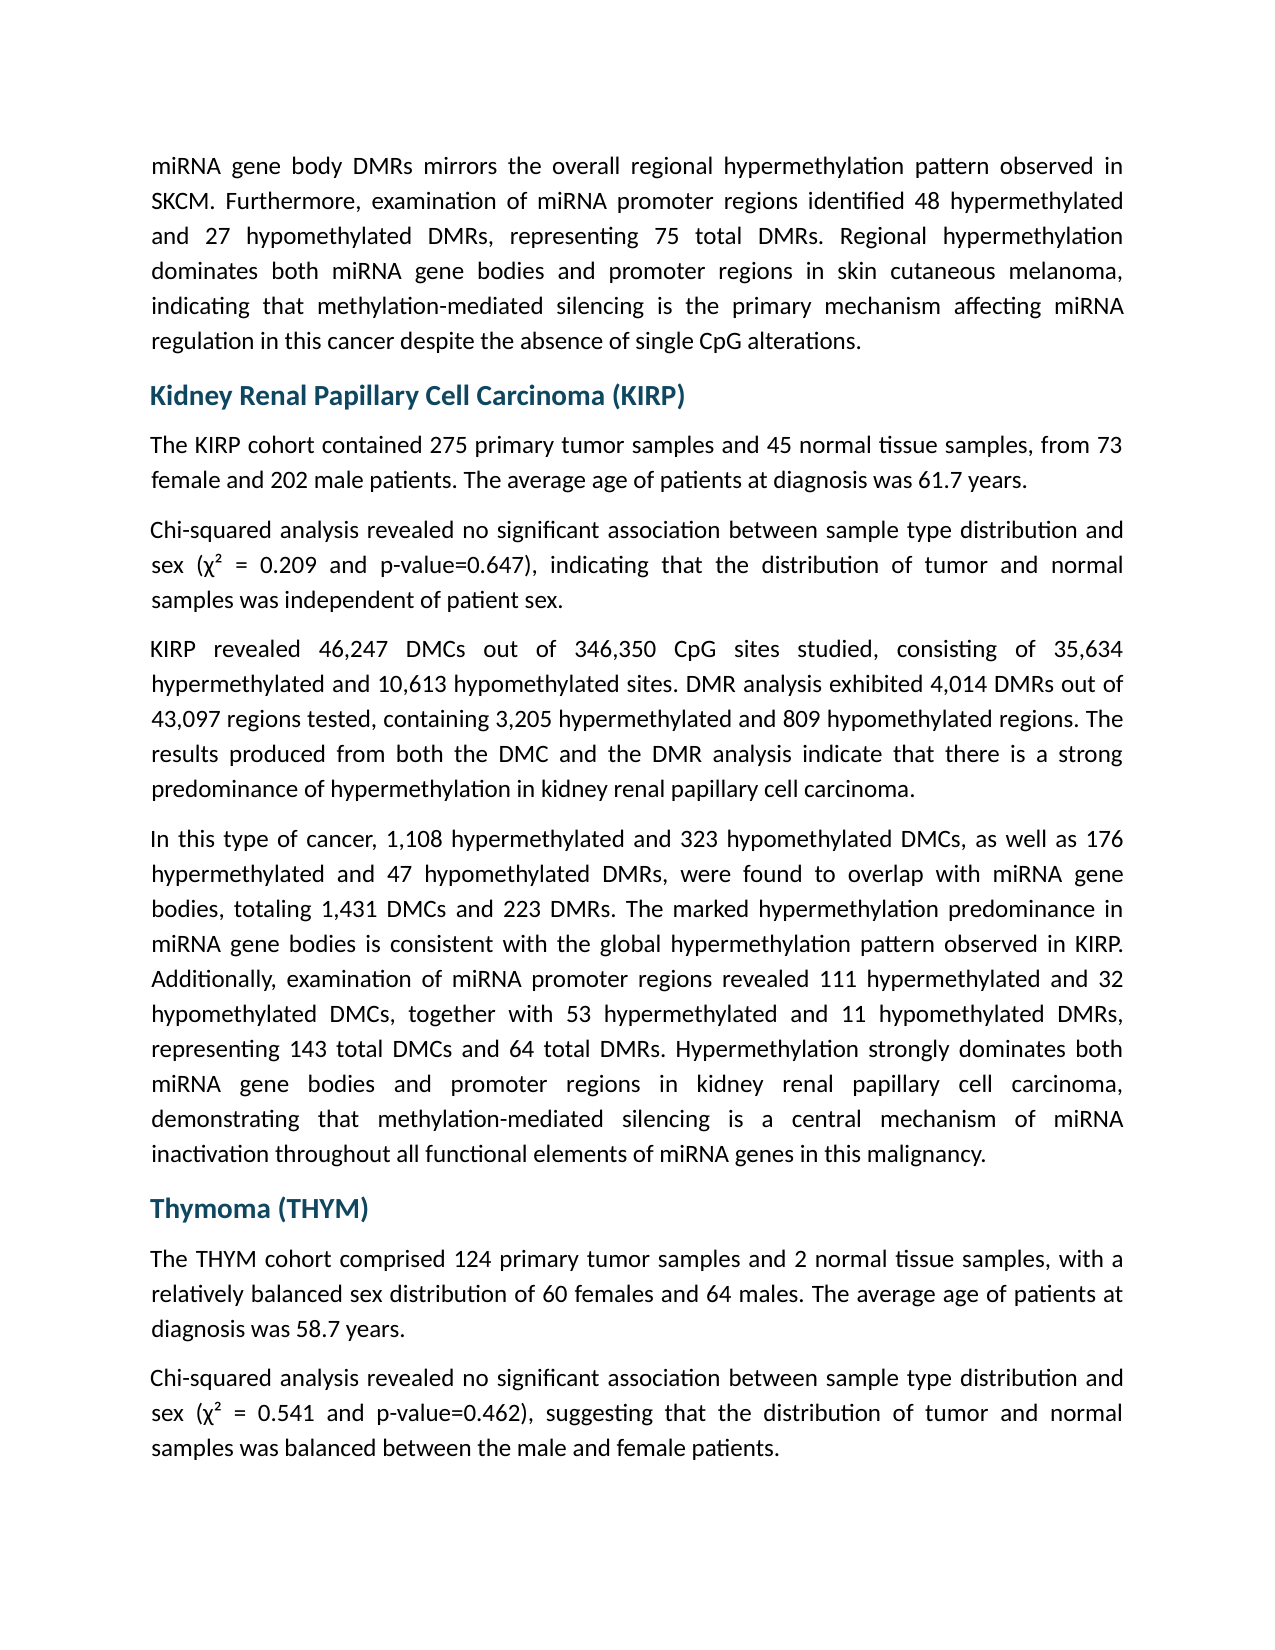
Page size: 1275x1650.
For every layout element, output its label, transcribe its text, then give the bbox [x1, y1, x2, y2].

text miRNA gene body DMRs mirrors the overall regional hypermethylation pattern observed in SKCM. Furthermore, examination of miRNA promoter regions identified 48 hypermethylated and 27 hypomethylated DMRs, representing 75 total DMRs. Regional hypermethylation dominates both miRNA gene bodies and promoter regions in skin cutaneous melanoma, indicating that methylation-mediated silencing is the primary mechanism affecting miRNA regulation in this cancer despite the absence of single CpG alterations. [150, 150, 1125, 356]
text The KIRP cohort contained 275 primary tumor samples and 45 normal tissue samples, from 73 female and 202 male patients. The average age of patients at diagnosis was 61.7 years. [150, 429, 1125, 495]
text Chi-squared analysis revealed no significant association between sample type distribution and sex (χ² = 0.209 and p-value=0.647), indicating that the distribution of tumor and normal samples was independent of patient sex. [150, 514, 1125, 614]
text The THYM cohort comprised 124 primary tumor samples and 2 normal tissue samples, with a relatively balanced sex distribution of 60 females and 64 males. The average age of patients at diagnosis was 58.7 years. [150, 1243, 1125, 1343]
text In this type of cancer, 1,108 hypermethylated and 323 hypomethylated DMCs, as well as 176 hypermethylated and 47 hypomethylated DMRs, were found to overlap with miRNA gene bodies, totaling 1,431 DMCs and 223 DMRs. The marked hypermethylation predominance in miRNA gene bodies is consistent with the global hypermethylation pattern observed in KIRP. Additionally, examination of miRNA promoter regions revealed 111 hypermethylated and 32 hypomethylated DMCs, together with 53 hypermethylated and 11 hypomethylated DMRs, representing 143 total DMCs and 64 total DMRs. Hypermethylation strongly dominates both miRNA gene bodies and promoter regions in kidney renal papillary cell carcinoma, demonstrating that methylation-mediated silencing is a central mechanism of miRNA inactivation throughout all functional elements of miRNA genes in this malignancy. [150, 823, 1125, 1169]
text KIRP revealed 46,247 DMCs out of 346,350 CpG sites studied, consisting of 35,634 hypermethylated and 10,613 hypomethylated sites. DMR analysis exhibited 4,014 DMRs out of 43,097 regions tested, containing 3,205 hypermethylated and 809 hypomethylated regions. The results produced from both the DMC and the DMR analysis indicate that there is a strong predominance of hypermethylation in kidney renal papillary cell carcinoma. [150, 634, 1125, 804]
subtitle Kidney Renal Papillary Cell Carcinoma (KIRP) [150, 377, 1125, 412]
text Chi-squared analysis revealed no significant association between sample type distribution and sex (χ² = 0.541 and p-value=0.462), suggesting that the distribution of tumor and normal samples was balanced between the male and female patients. [150, 1362, 1125, 1463]
subtitle Thymoma (THYM) [150, 1190, 1125, 1226]
